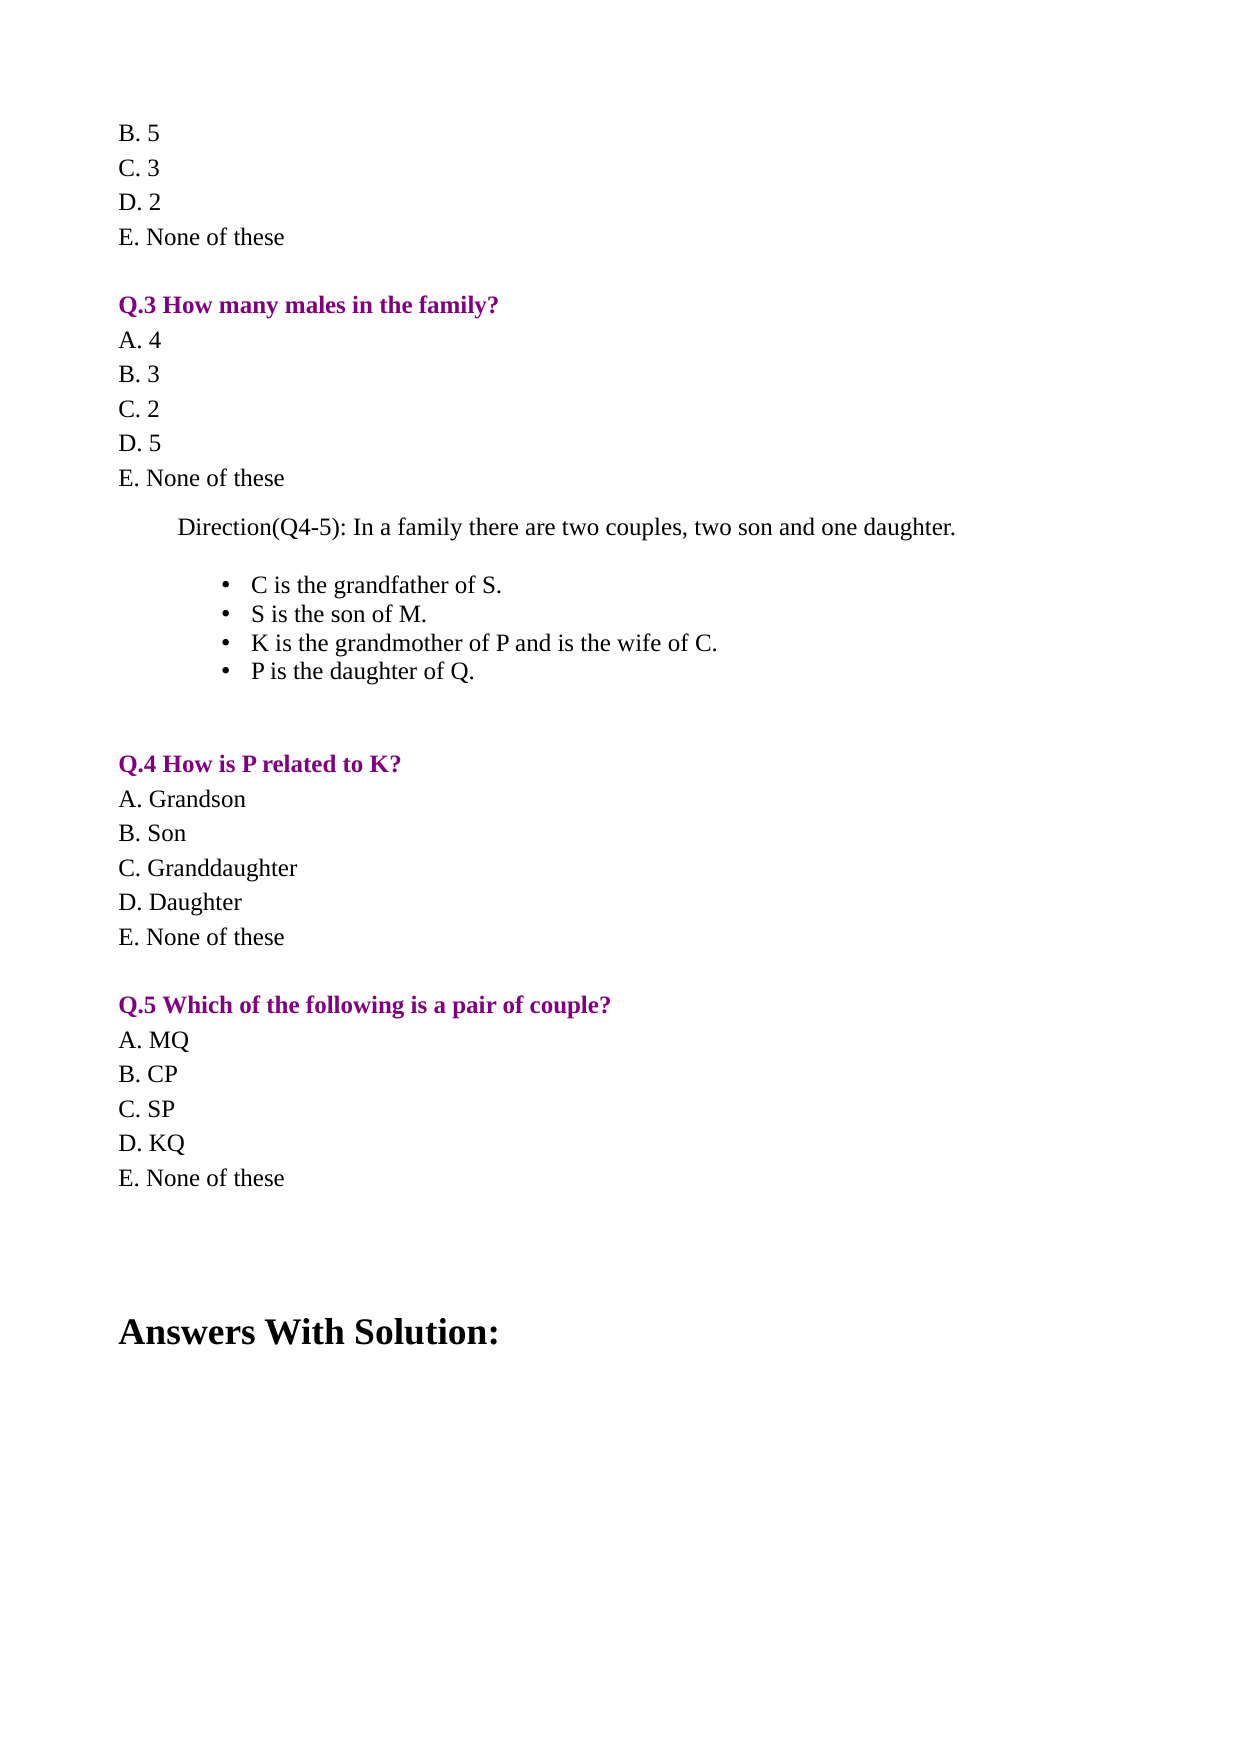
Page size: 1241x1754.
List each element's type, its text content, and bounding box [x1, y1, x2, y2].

list S is the son of M. [221, 599, 1063, 628]
text Direction(Q4-5): In a family there are two couples, two son and one daughter. [177, 512, 1063, 541]
text Q.4 How is P related to K? [118, 715, 1122, 778]
list K is the grandmother of P and is the wife of C. [221, 628, 1063, 656]
text B. 5 C. 3 D. 2 E. None of these Q.3 How many males in the family? [118, 118, 1122, 319]
list P is the daughter of Q. [221, 656, 1063, 685]
text A. Grandson [118, 784, 1122, 812]
text A. 4 [118, 325, 1122, 354]
list C is the grandfather of S. [221, 570, 1063, 599]
text A. MQ [118, 1025, 1122, 1054]
text B. 3 C. 2 D. 5 E. None of these [118, 359, 1122, 492]
subtitle Answers With Solution: [118, 1309, 1122, 1352]
text B. CP C. SP D. KQ E. None of these [118, 1059, 1122, 1192]
text B. Son C. Granddaughter D. Daughter E. None of these Q.5 Which of the following is a pair of couple? [118, 818, 1122, 1019]
